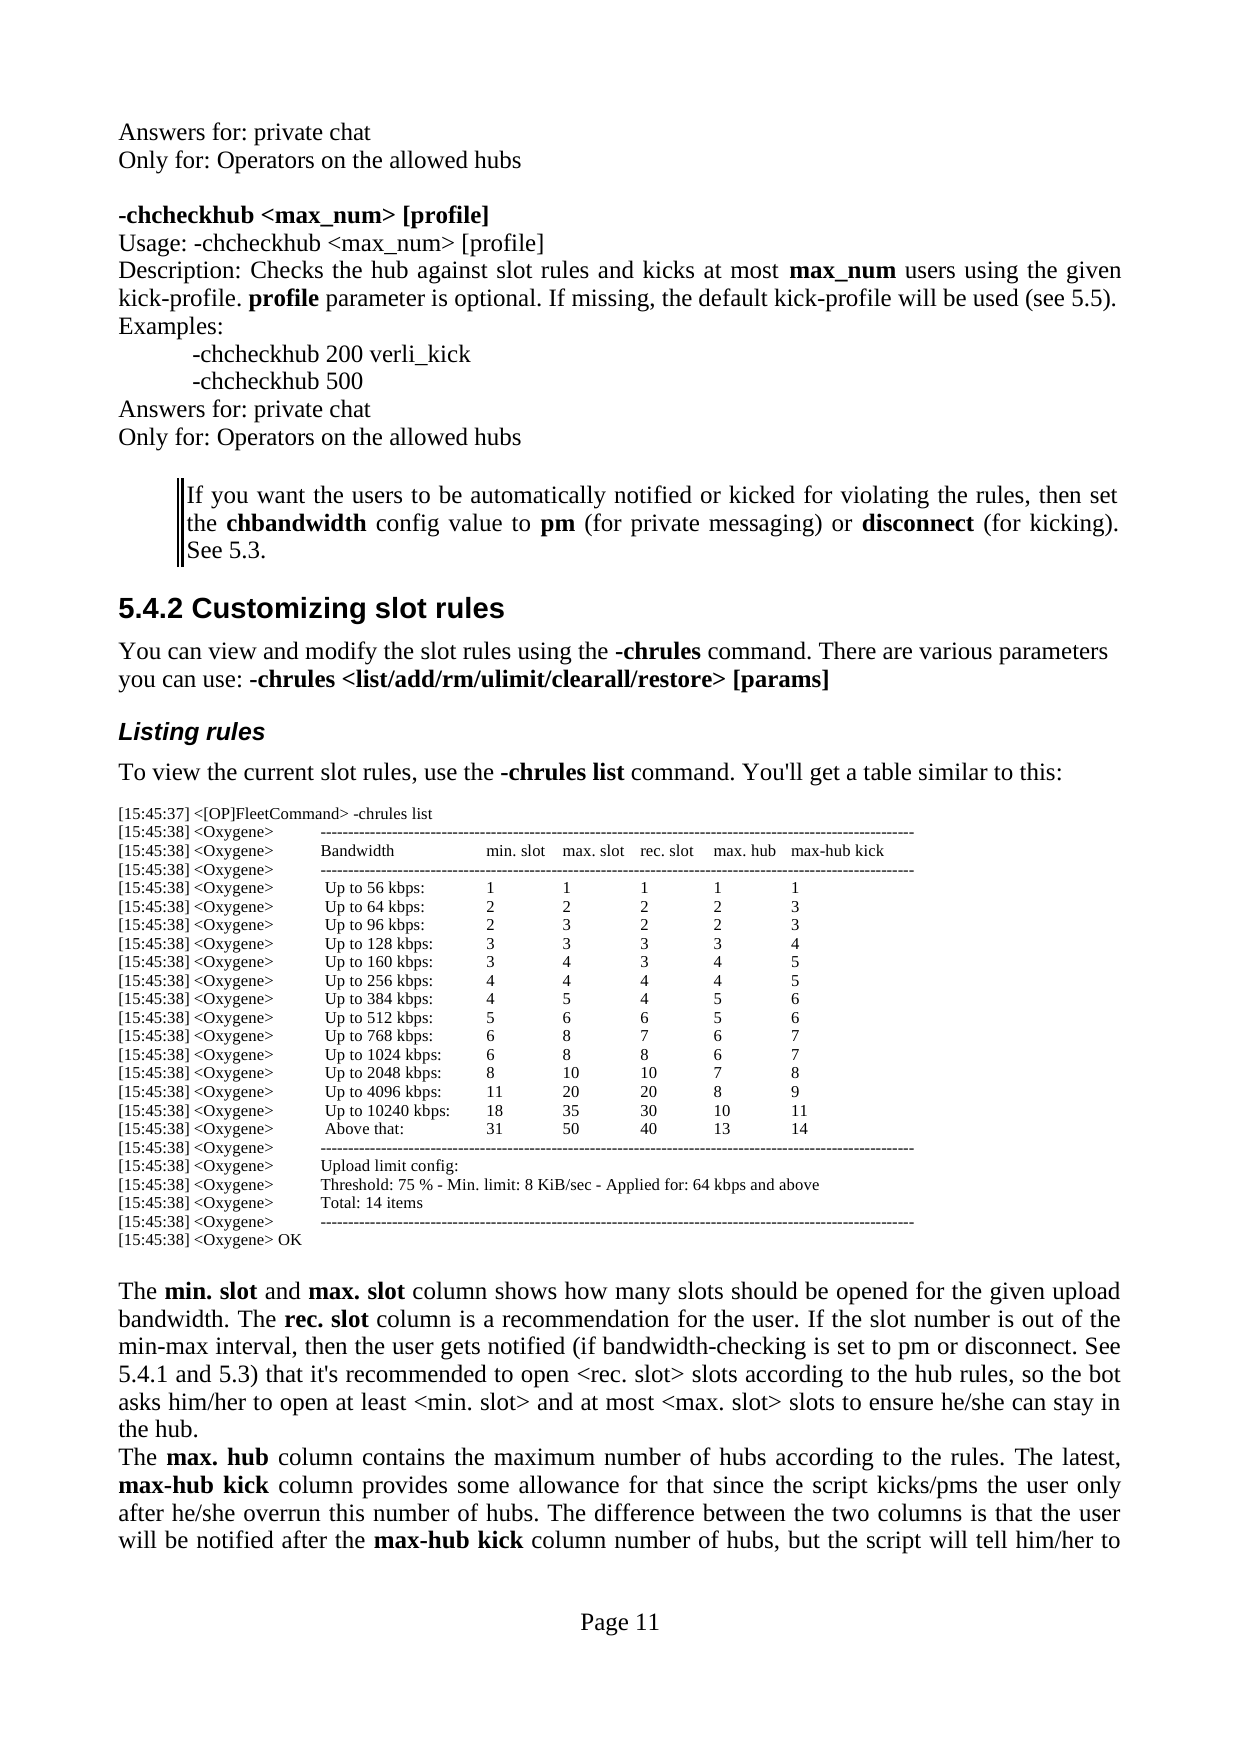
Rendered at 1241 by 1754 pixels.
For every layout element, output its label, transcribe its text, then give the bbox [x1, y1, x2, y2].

text The max. hub column contains the maximum number of hubs according to the rules. The latest, max-hub kick column provides some allowance for that since the script kicks/pms the user only after he/she overrun this number of hubs. The difference between the two columns is that the user will be notified after the max-hub kick column number of hubs, but the script will tell him/her to [118, 1443, 1122, 1554]
text To view the current slot rules, use the -chrules list command. You'll get a table similar to this: [118, 758, 1122, 786]
text Only for: Operators on the allowed hubs [118, 146, 1122, 173]
text If you want the users to be automatically notified or kicked for violating the rules, then set the chbandwidth config value to pm (for private messaging) or disconnect (for kicking). See 5.3. [184, 478, 1122, 567]
subtitle 5.4.2 Customizing slot rules [118, 592, 1122, 625]
text Answers for: private chat [118, 395, 1122, 423]
text [15:45:38] <Oxygene> Up to 160 kbps: 3 4 3 4 5 [118, 953, 1122, 971]
text -chcheckhub 500 [118, 367, 1122, 395]
text [15:45:38] <Oxygene> Total: 14 items [118, 1194, 1122, 1212]
text Examples: [118, 312, 1122, 340]
text [15:45:38] <Oxygene> Up to 4096 kbps: 11 20 20 8 9 [118, 1082, 1122, 1101]
text You can view and modify the slot rules using the -chrules command. There are various parameters you can use: -chrules <list/add/rm/ulimit/clearall/restore> [params] [118, 637, 1122, 693]
text [15:45:38] <Oxygene> Up to 10240 kbps: 18 35 30 10 11 [118, 1101, 1122, 1119]
text [15:45:38] <Oxygene> Up to 512 kbps: 5 6 6 5 6 [118, 1008, 1122, 1027]
text Only for: Operators on the allowed hubs [118, 423, 1122, 451]
text Description: Checks the hub against slot rules and kicks at most max_num users using the given kick-profile. profile parameter is optional. If missing, the default kick-profile will be used (see 5.5). [118, 257, 1122, 312]
subtitle Listing rules [118, 718, 1122, 746]
text [15:45:38] <Oxygene> ------------------------------------------------------------------------------------------------------------ [118, 860, 1122, 878]
text [15:45:38] <Oxygene> Bandwidth min. slot max. slot rec. slot max. hub max-hub kick [118, 841, 1122, 860]
text [15:45:38] <Oxygene> Up to 2048 kbps: 8 10 10 7 8 [118, 1064, 1122, 1082]
text -chcheckhub <max_num> [profile] [118, 201, 1122, 229]
text [15:45:38] <Oxygene> ------------------------------------------------------------------------------------------------------------ [118, 1138, 1122, 1157]
text Answers for: private chat [118, 118, 1122, 146]
text [15:45:38] <Oxygene> Up to 256 kbps: 4 4 4 4 5 [118, 971, 1122, 990]
text [15:45:38] <Oxygene> Threshold: 75 % - Min. limit: 8 KiB/sec - Applied for: 64 kbps and above [118, 1175, 1122, 1194]
text [15:45:38] <Oxygene> Up to 64 kbps: 2 2 2 2 3 [118, 897, 1122, 916]
text Usage: -chcheckhub <max_num> [profile] [118, 229, 1122, 257]
text [15:45:37] <[OP]FleetCommand> -chrules list [118, 804, 1122, 823]
text [15:45:38] <Oxygene> Up to 56 kbps: 1 1 1 1 1 [118, 878, 1122, 897]
text [15:45:38] <Oxygene> Up to 96 kbps: 2 3 2 2 3 [118, 916, 1122, 934]
text [15:45:38] <Oxygene> Upload limit config: [118, 1157, 1122, 1175]
text [15:45:38] <Oxygene> Up to 128 kbps: 3 3 3 3 4 [118, 934, 1122, 953]
text [15:45:38] <Oxygene> Above that: 31 50 40 13 14 [118, 1119, 1122, 1138]
text [15:45:38] <Oxygene> OK [118, 1231, 1122, 1249]
text [15:45:38] <Oxygene> Up to 384 kbps: 4 5 4 5 6 [118, 990, 1122, 1008]
text The min. slot and max. slot column shows how many slots should be opened for the given upload bandwidth. The rec. slot column is a recommendation for the user. If the slot number is out of the min-max interval, then the user gets notified (if bandwidth-checking is set to pm or disconnect. See 5.4.1 and 5.3) that it's recommended to open <rec. slot> slots according to the hub rules, so the bot asks him/her to open at least <min. slot> and at most <max. slot> slots to ensure he/she can stay in the hub. [118, 1277, 1122, 1443]
text [15:45:38] <Oxygene> Up to 768 kbps: 6 8 7 6 7 [118, 1027, 1122, 1045]
text -chcheckhub 200 verli_kick [118, 340, 1122, 367]
text [15:45:38] <Oxygene> Up to 1024 kbps: 6 8 8 6 7 [118, 1045, 1122, 1064]
text [15:45:38] <Oxygene> ------------------------------------------------------------------------------------------------------------ [118, 1212, 1122, 1231]
text [15:45:38] <Oxygene> ------------------------------------------------------------------------------------------------------------ [118, 823, 1122, 841]
